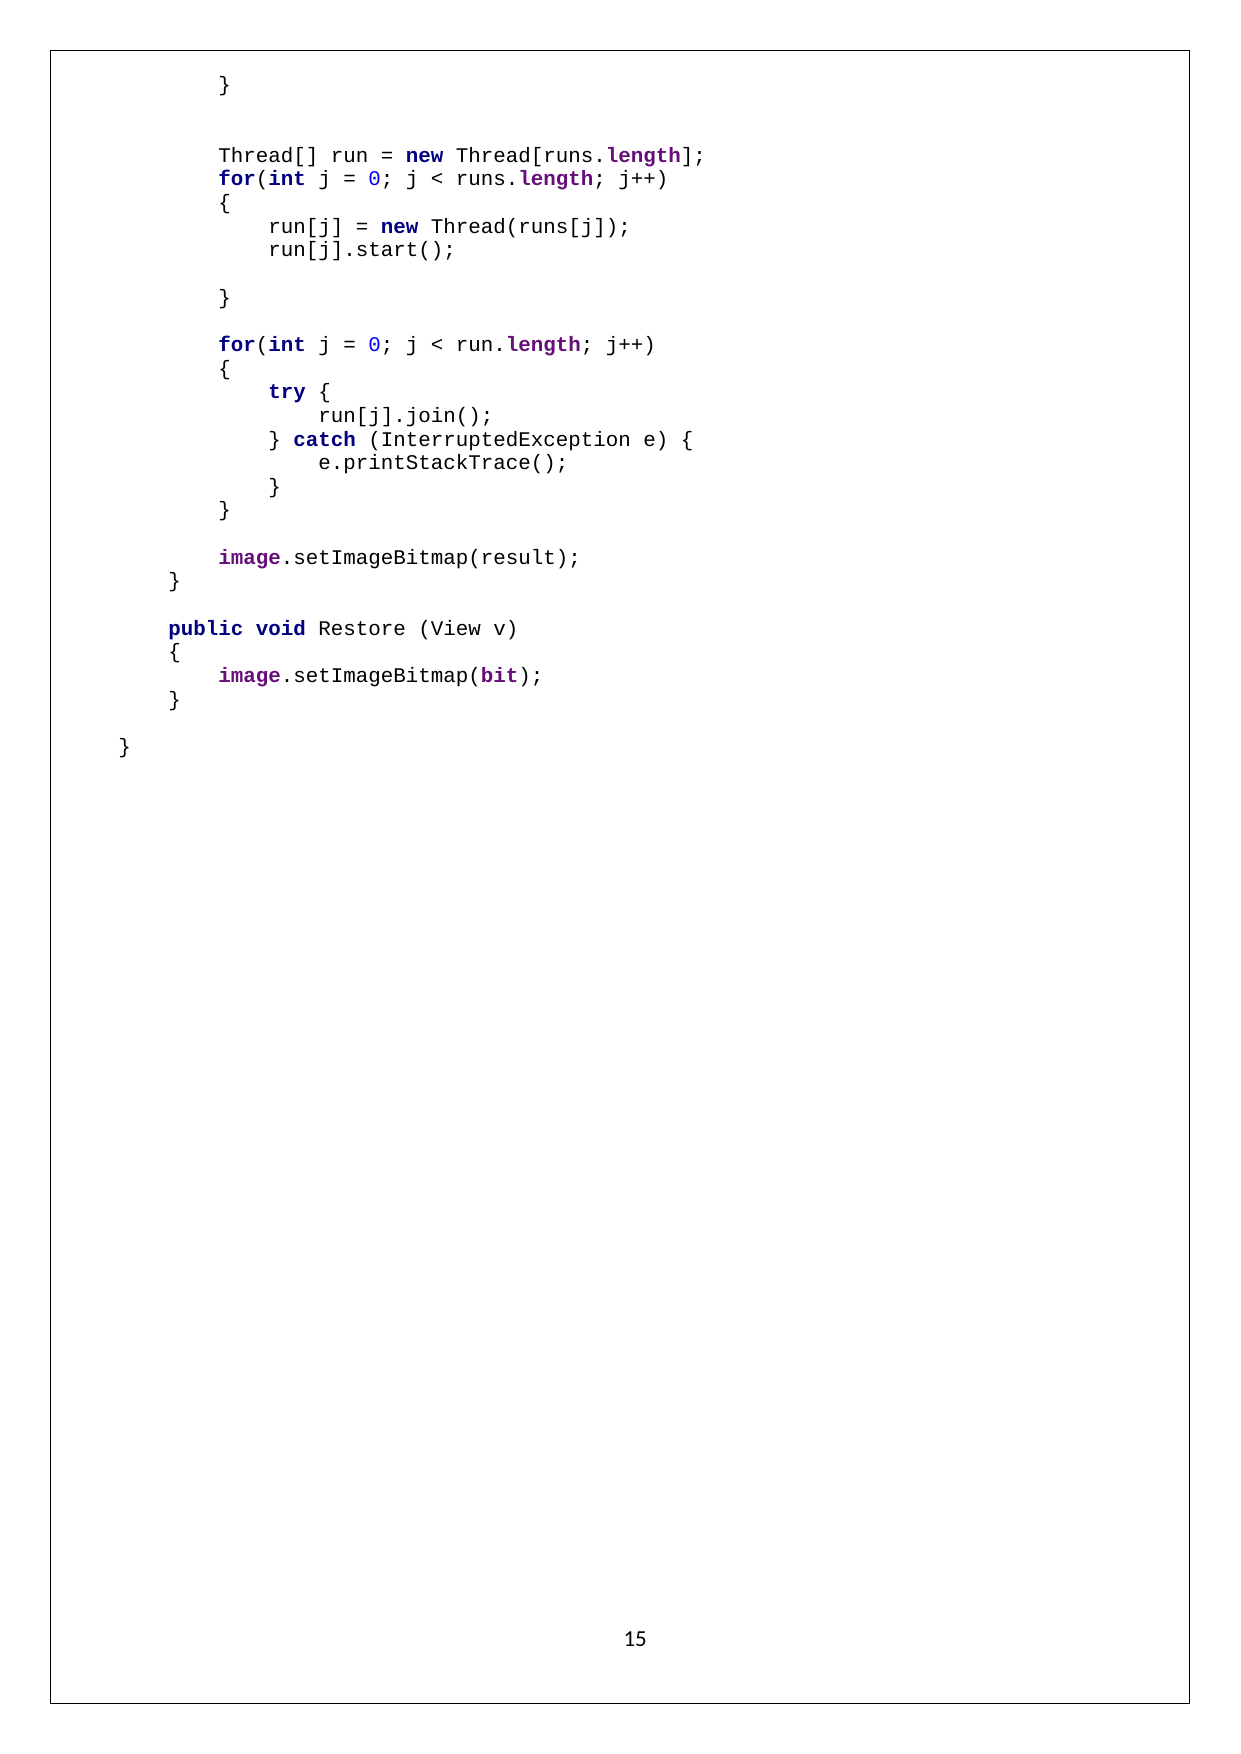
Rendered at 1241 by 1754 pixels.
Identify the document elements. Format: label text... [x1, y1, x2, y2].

text } Thread[] run = new Thread[runs.length]; for(int j = 0; j < runs.length; j++) { run[j] = new Thread(runs[j]); run[j].start(); } for(int j = 0; j < run.length; j++) { try { run[j].join(); } catch (InterruptedException e) { e.printStackTrace(); } } image.setImageBitmap(result); } public void Restore (View v) { image.setImageBitmap(bit); } } [118, 74, 1152, 759]
